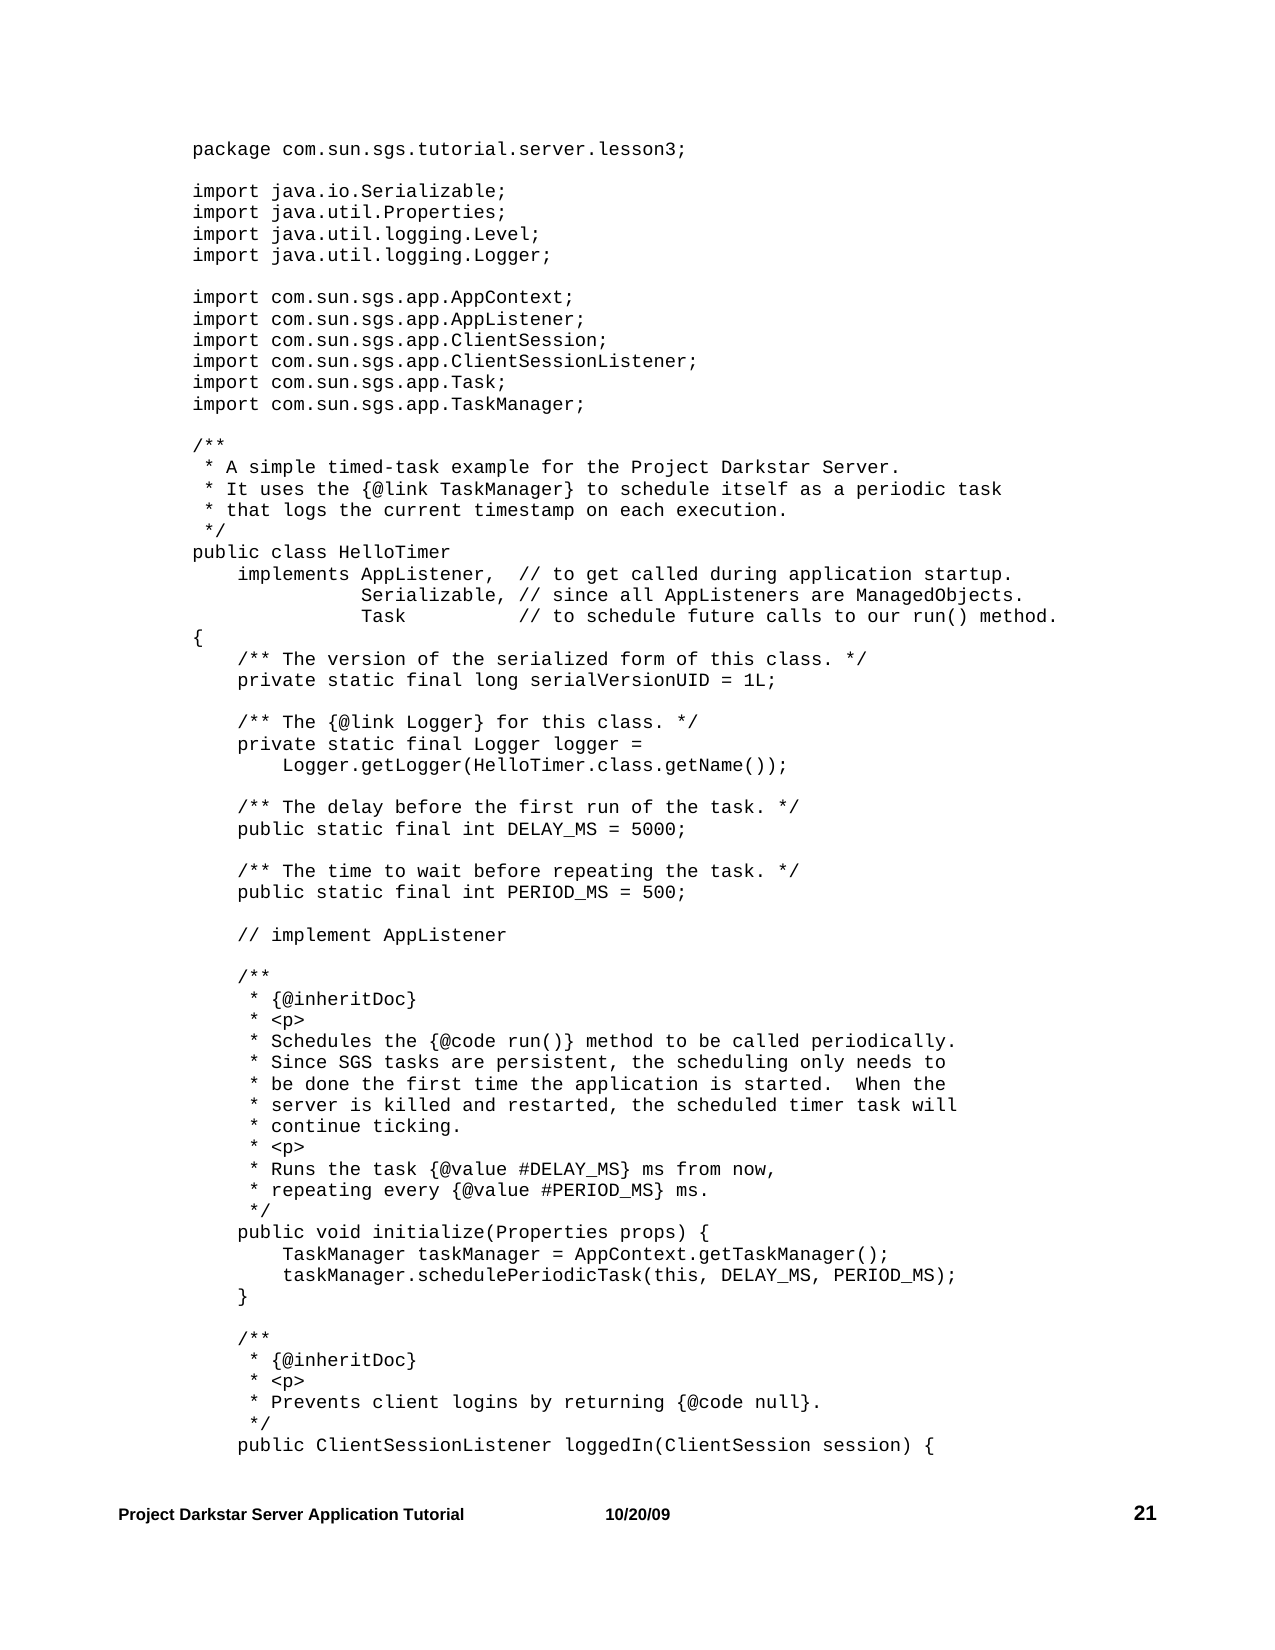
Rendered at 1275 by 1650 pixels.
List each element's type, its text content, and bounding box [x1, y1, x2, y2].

text /** The {@link Logger} for this class. */ [192, 713, 1098, 734]
text public ClientSessionListener loggedIn(ClientSession session) { [192, 1436, 1098, 1457]
text */ [192, 1202, 1098, 1223]
text import java.util.logging.Logger; [192, 246, 1098, 267]
text private static final Logger logger = [192, 734, 1098, 756]
text Logger.getLogger(HelloTimer.class.getName()); [192, 756, 1098, 777]
text } [192, 1287, 1098, 1308]
text Serializable, // since all AppListeners are ManagedObjects. [192, 586, 1098, 607]
text { [192, 628, 1098, 649]
text * continue ticking. [192, 1117, 1098, 1138]
text private static final long serialVersionUID = 1L; [192, 671, 1098, 692]
text * It uses the {@link TaskManager} to schedule itself as a periodic task [192, 479, 1098, 501]
text import java.io.Serializable; [192, 182, 1098, 203]
text /** The time to wait before repeating the task. */ [192, 862, 1098, 883]
text import com.sun.sgs.app.Task; [192, 373, 1098, 394]
text */ [192, 1414, 1098, 1436]
text * server is killed and restarted, the scheduled timer task will [192, 1096, 1098, 1117]
text * {@inheritDoc} [192, 1351, 1098, 1372]
text public static final int PERIOD_MS = 500; [192, 883, 1098, 904]
text import com.sun.sgs.app.AppContext; [192, 288, 1098, 309]
text * <p> [192, 1372, 1098, 1393]
text /** The delay before the first run of the task. */ [192, 798, 1098, 819]
text * be done the first time the application is started. When the [192, 1074, 1098, 1096]
text * Prevents client logins by returning {@code null}. [192, 1393, 1098, 1414]
text import java.util.Properties; [192, 203, 1098, 224]
text package com.sun.sgs.tutorial.server.lesson3; [192, 139, 1098, 161]
text TaskManager taskManager = AppContext.getTaskManager(); [192, 1244, 1098, 1266]
text implements AppListener, // to get called during application startup. [192, 564, 1098, 586]
text public void initialize(Properties props) { [192, 1223, 1098, 1244]
text Task // to schedule future calls to our run() method. [192, 607, 1098, 628]
text /** [192, 968, 1098, 989]
text import com.sun.sgs.app.AppListener; [192, 309, 1098, 331]
text * <p> [192, 1011, 1098, 1032]
text * repeating every {@value #PERIOD_MS} ms. [192, 1181, 1098, 1202]
text */ [192, 522, 1098, 543]
text public class HelloTimer [192, 543, 1098, 564]
text * Runs the task {@value #DELAY_MS} ms from now, [192, 1159, 1098, 1181]
text import com.sun.sgs.app.TaskManager; [192, 394, 1098, 416]
text /** [192, 437, 1098, 458]
text import com.sun.sgs.app.ClientSession; [192, 331, 1098, 352]
text * Since SGS tasks are persistent, the scheduling only needs to [192, 1053, 1098, 1074]
text * that logs the current timestamp on each execution. [192, 501, 1098, 522]
text public static final int DELAY_MS = 5000; [192, 819, 1098, 841]
text * A simple timed-task example for the Project Darkstar Server. [192, 458, 1098, 479]
text * {@inheritDoc} [192, 989, 1098, 1011]
text /** [192, 1329, 1098, 1351]
text /** The version of the serialized form of this class. */ [192, 649, 1098, 671]
text import com.sun.sgs.app.ClientSessionListener; [192, 352, 1098, 373]
text import java.util.logging.Level; [192, 224, 1098, 246]
text * <p> [192, 1138, 1098, 1159]
text * Schedules the {@code run()} method to be called periodically. [192, 1032, 1098, 1053]
text taskManager.schedulePeriodicTask(this, DELAY_MS, PERIOD_MS); [192, 1266, 1098, 1287]
text // implement AppListener [192, 926, 1098, 947]
